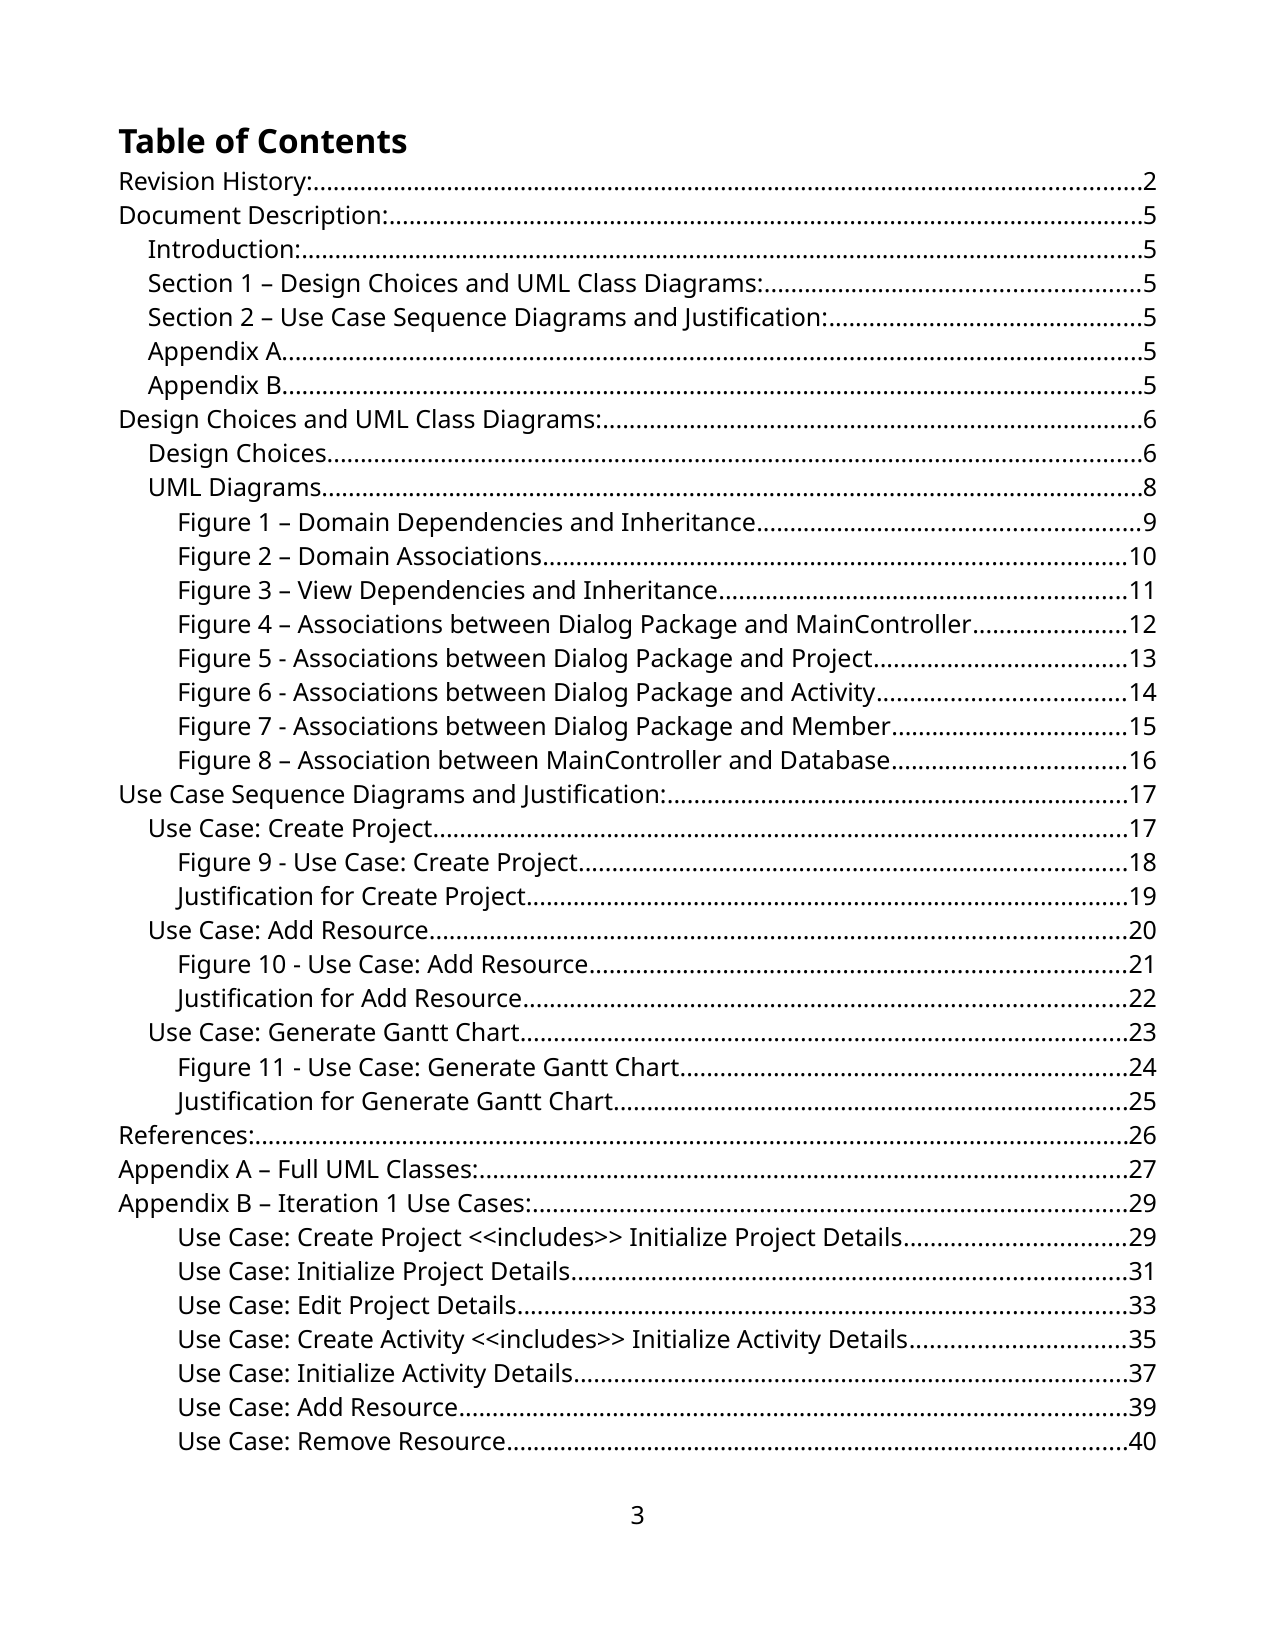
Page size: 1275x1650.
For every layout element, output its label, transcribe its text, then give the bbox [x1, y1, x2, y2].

text Appendix B 5 [148, 368, 1157, 402]
text Revision History: 2 [118, 163, 1157, 198]
text Use Case: Add Resource 20 [148, 913, 1157, 947]
text Justification for Generate Gantt Chart 25 [177, 1083, 1157, 1117]
text Figure 1 – Domain Dependencies and Inheritance 9 [177, 504, 1157, 538]
subtitle Table of Contents [118, 118, 1157, 163]
text Section 2 – Use Case Sequence Diagrams and Justification: 5 [148, 300, 1157, 334]
text Use Case: Create Project 17 [148, 811, 1157, 845]
text UML Diagrams 8 [148, 470, 1157, 504]
text Use Case: Initialize Activity Details 37 [177, 1356, 1157, 1390]
text Design Choices 6 [148, 436, 1157, 470]
text Introduction: 5 [148, 232, 1157, 266]
text Figure 10 - Use Case: Add Resource 21 [177, 947, 1157, 981]
text Use Case: Edit Project Details 33 [177, 1288, 1157, 1322]
text Document Description: 5 [118, 198, 1157, 232]
text Use Case: Initialize Project Details 31 [177, 1253, 1157, 1288]
text Figure 7 - Associations between Dialog Package and Member 15 [177, 708, 1157, 743]
text Use Case Sequence Diagrams and Justification: 17 [118, 777, 1157, 811]
text Use Case: Generate Gantt Chart 23 [148, 1015, 1157, 1049]
text Figure 5 - Associations between Dialog Package and Project 13 [177, 640, 1157, 674]
text Justification for Add Resource 22 [177, 981, 1157, 1015]
text Figure 3 – View Dependencies and Inheritance 11 [177, 572, 1157, 606]
text Design Choices and UML Class Diagrams: 6 [118, 402, 1157, 436]
text Use Case: Create Project <<includes>> Initialize Project Details 29 [177, 1219, 1157, 1253]
text Figure 11 - Use Case: Generate Gantt Chart 24 [177, 1049, 1157, 1083]
text References: 26 [118, 1117, 1157, 1151]
text Figure 9 - Use Case: Create Project 18 [177, 845, 1157, 879]
text Appendix A – Full UML Classes: 27 [118, 1151, 1157, 1185]
text Use Case: Create Activity <<includes>> Initialize Activity Details 35 [177, 1322, 1157, 1356]
text Appendix B – Iteration 1 Use Cases: 29 [118, 1185, 1157, 1219]
text Use Case: Remove Resource 40 [177, 1424, 1157, 1458]
text Use Case: Add Resource 39 [177, 1390, 1157, 1424]
text Appendix A 5 [148, 334, 1157, 368]
text Figure 4 – Associations between Dialog Package and MainController 12 [177, 606, 1157, 640]
text Figure 6 - Associations between Dialog Package and Activity 14 [177, 674, 1157, 708]
text Figure 8 – Association between MainController and Database 16 [177, 743, 1157, 777]
text Figure 2 – Domain Associations 10 [177, 538, 1157, 572]
text Justification for Create Project 19 [177, 879, 1157, 913]
text Section 1 – Design Choices and UML Class Diagrams: 5 [148, 266, 1157, 300]
